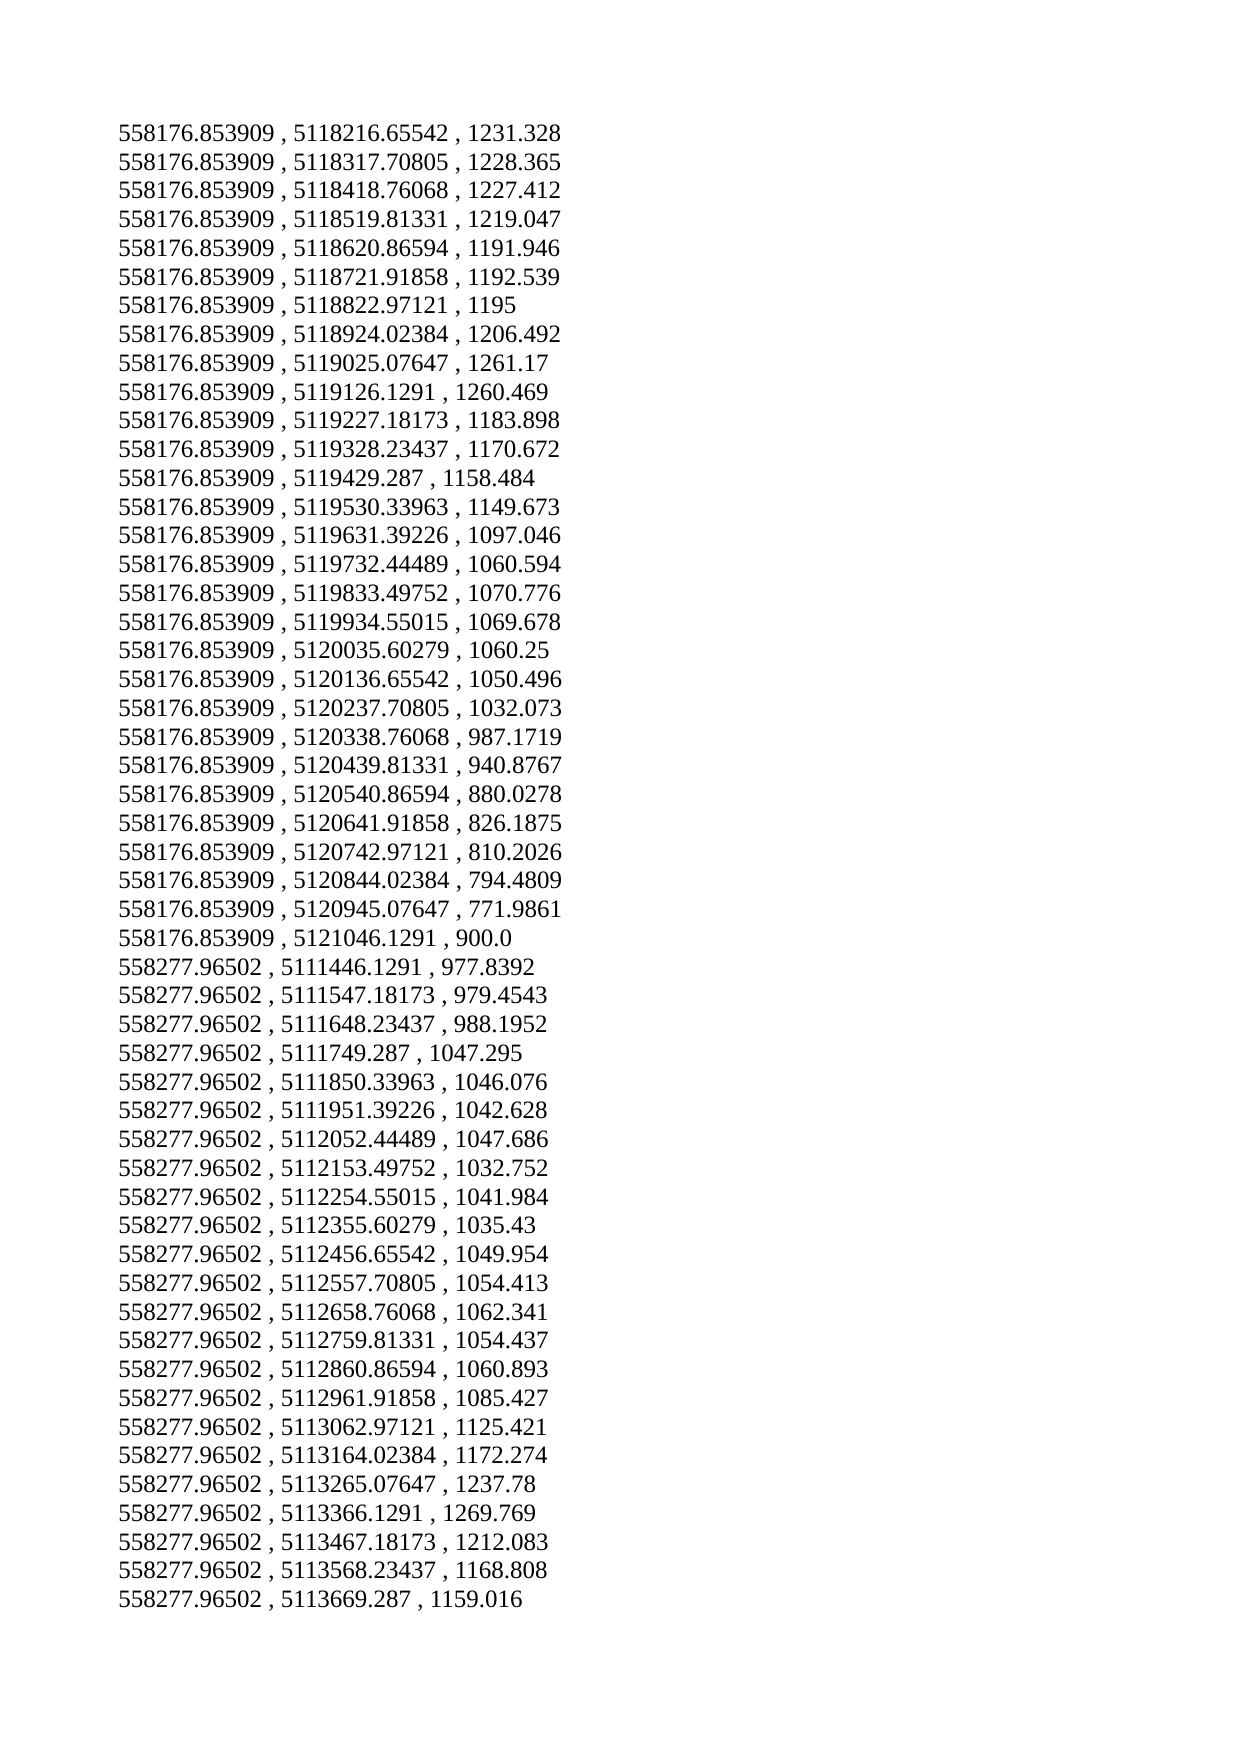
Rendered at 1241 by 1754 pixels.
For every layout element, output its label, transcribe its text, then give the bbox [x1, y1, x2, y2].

text 558176.853909 , 5118519.81331 , 1219.047 [118, 204, 1122, 233]
text 558176.853909 , 5118317.70805 , 1228.365 [118, 147, 1122, 176]
text 558176.853909 , 5119025.07647 , 1261.17 [118, 348, 1122, 377]
text 558176.853909 , 5120439.81331 , 940.8767 [118, 751, 1122, 779]
text 558277.96502 , 5112658.76068 , 1062.341 [118, 1297, 1122, 1326]
text 558176.853909 , 5120742.97121 , 810.2026 [118, 837, 1122, 866]
text 558176.853909 , 5119631.39226 , 1097.046 [118, 521, 1122, 549]
text 558176.853909 , 5118721.91858 , 1192.539 [118, 262, 1122, 291]
text 558176.853909 , 5119126.1291 , 1260.469 [118, 377, 1122, 406]
text 558176.853909 , 5120844.02384 , 794.4809 [118, 866, 1122, 894]
text 558176.853909 , 5119934.55015 , 1069.678 [118, 607, 1122, 636]
text 558176.853909 , 5119227.18173 , 1183.898 [118, 406, 1122, 434]
text 558176.853909 , 5120035.60279 , 1060.25 [118, 636, 1122, 664]
text 558176.853909 , 5121046.1291 , 900.0 [118, 923, 1122, 952]
text 558176.853909 , 5119732.44489 , 1060.594 [118, 549, 1122, 578]
text 558277.96502 , 5111850.33963 , 1046.076 [118, 1067, 1122, 1096]
text 558277.96502 , 5112961.91858 , 1085.427 [118, 1383, 1122, 1412]
text 558176.853909 , 5120136.65542 , 1050.496 [118, 664, 1122, 693]
text 558176.853909 , 5118418.76068 , 1227.412 [118, 176, 1122, 204]
text 558277.96502 , 5112355.60279 , 1035.43 [118, 1211, 1122, 1239]
text 558176.853909 , 5119328.23437 , 1170.672 [118, 434, 1122, 463]
text 558176.853909 , 5120641.91858 , 826.1875 [118, 808, 1122, 837]
text 558176.853909 , 5118822.97121 , 1195 [118, 291, 1122, 319]
text 558176.853909 , 5120540.86594 , 880.0278 [118, 779, 1122, 808]
text 558277.96502 , 5113265.07647 , 1237.78 [118, 1469, 1122, 1498]
text 558277.96502 , 5112456.65542 , 1049.954 [118, 1239, 1122, 1268]
text 558176.853909 , 5118924.02384 , 1206.492 [118, 319, 1122, 348]
text 558277.96502 , 5113062.97121 , 1125.421 [118, 1412, 1122, 1441]
text 558277.96502 , 5111951.39226 , 1042.628 [118, 1096, 1122, 1124]
text 558277.96502 , 5113366.1291 , 1269.769 [118, 1498, 1122, 1527]
text 558277.96502 , 5111446.1291 , 977.8392 [118, 952, 1122, 981]
text 558277.96502 , 5112254.55015 , 1041.984 [118, 1182, 1122, 1211]
text 558277.96502 , 5112860.86594 , 1060.893 [118, 1354, 1122, 1383]
text 558277.96502 , 5112153.49752 , 1032.752 [118, 1153, 1122, 1182]
text 558176.853909 , 5120945.07647 , 771.9861 [118, 894, 1122, 923]
text 558277.96502 , 5112052.44489 , 1047.686 [118, 1124, 1122, 1153]
text 558277.96502 , 5111749.287 , 1047.295 [118, 1038, 1122, 1067]
text 558176.853909 , 5120338.76068 , 987.1719 [118, 722, 1122, 751]
text 558176.853909 , 5118216.65542 , 1231.328 [118, 118, 1122, 147]
text 558277.96502 , 5113164.02384 , 1172.274 [118, 1441, 1122, 1469]
text 558176.853909 , 5119429.287 , 1158.484 [118, 463, 1122, 492]
text 558277.96502 , 5111648.23437 , 988.1952 [118, 1009, 1122, 1038]
text 558277.96502 , 5112557.70805 , 1054.413 [118, 1268, 1122, 1297]
text 558277.96502 , 5113568.23437 , 1168.808 [118, 1556, 1122, 1584]
text 558277.96502 , 5112759.81331 , 1054.437 [118, 1326, 1122, 1354]
text 558176.853909 , 5120237.70805 , 1032.073 [118, 693, 1122, 722]
text 558176.853909 , 5119530.33963 , 1149.673 [118, 492, 1122, 521]
text 558277.96502 , 5113669.287 , 1159.016 [118, 1584, 1122, 1613]
text 558176.853909 , 5118620.86594 , 1191.946 [118, 233, 1122, 262]
text 558277.96502 , 5111547.18173 , 979.4543 [118, 981, 1122, 1009]
text 558176.853909 , 5119833.49752 , 1070.776 [118, 578, 1122, 607]
text 558277.96502 , 5113467.18173 , 1212.083 [118, 1527, 1122, 1556]
